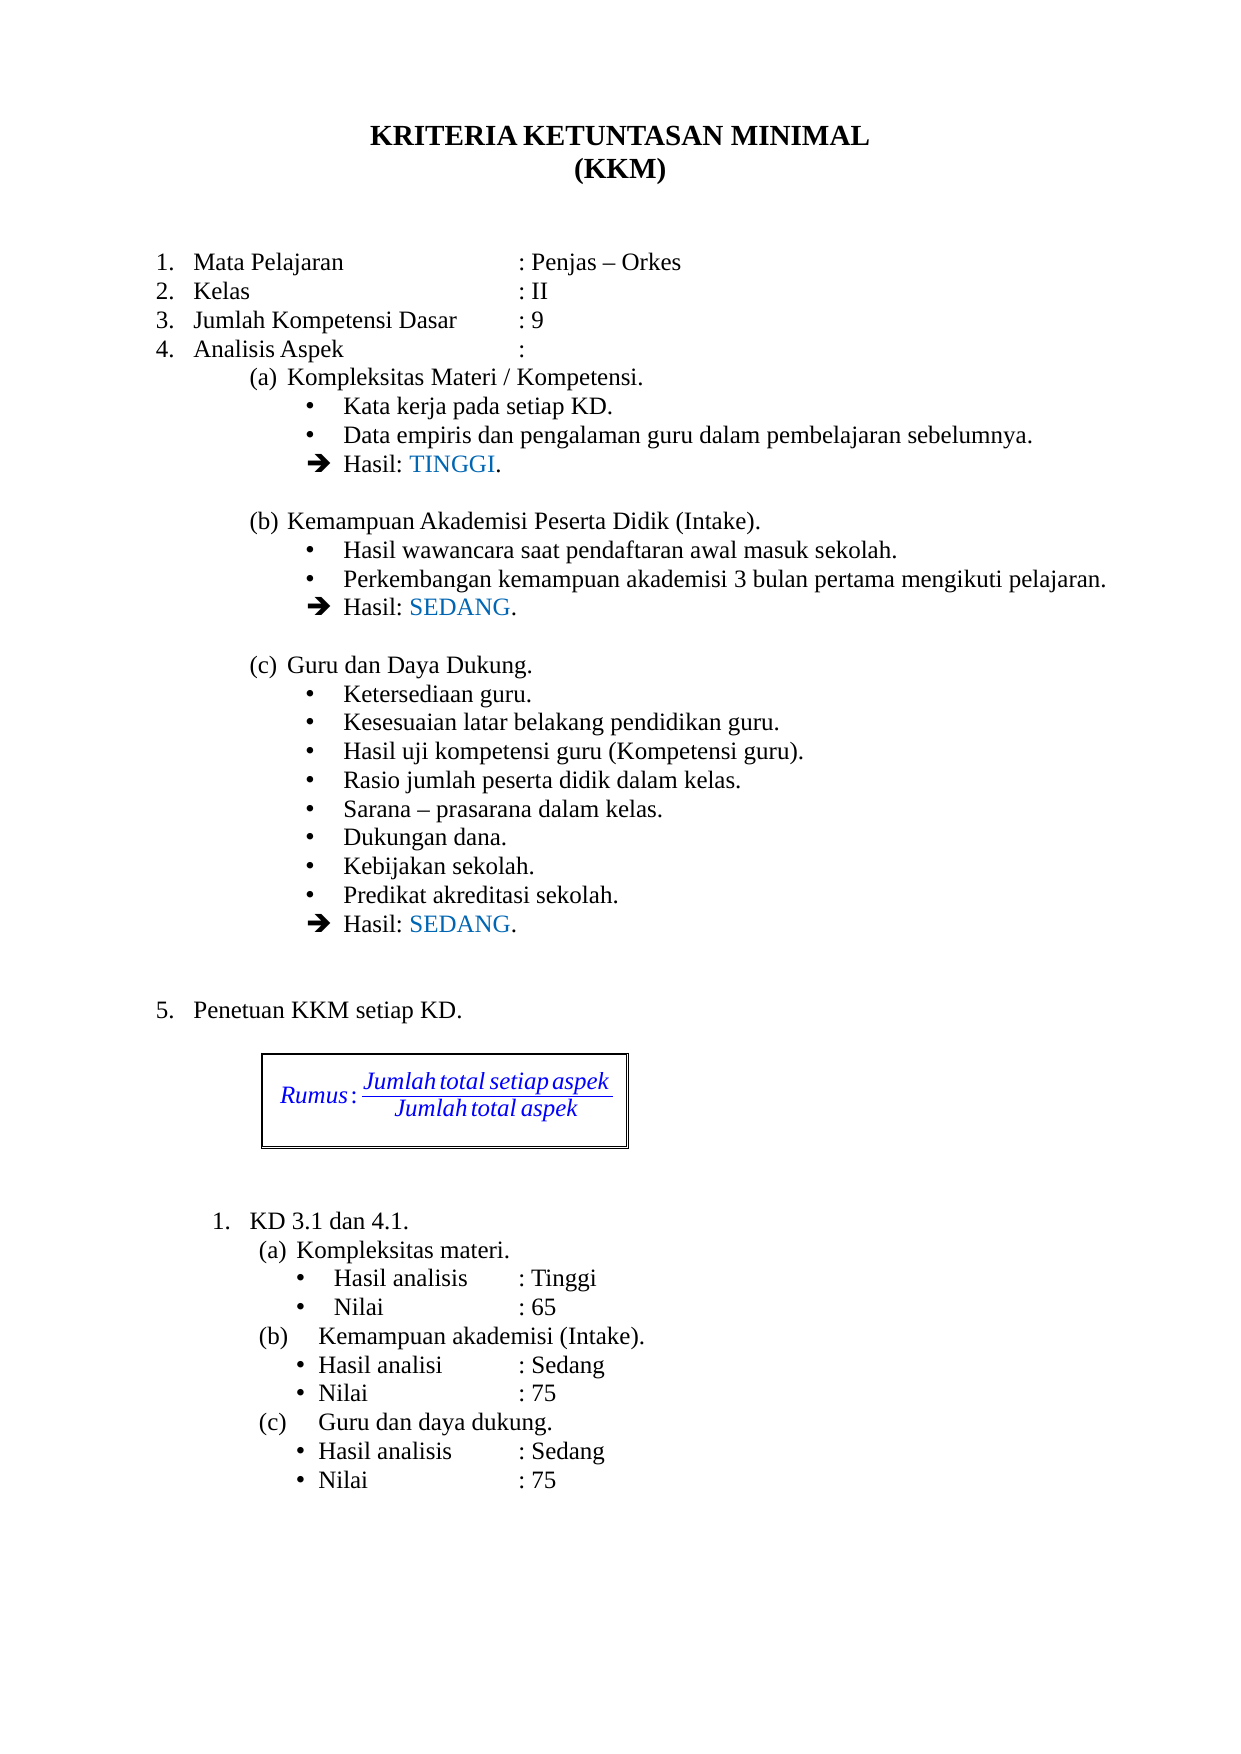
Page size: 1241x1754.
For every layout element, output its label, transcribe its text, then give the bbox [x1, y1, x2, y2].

list Data empiris dan pengalaman guru dalam pembelajaran sebelumnya. [306, 420, 1122, 449]
list Kompleksitas Materi / Kompetensi. [249, 362, 1122, 391]
list Rasio jumlah peserta didik dalam kelas. [306, 765, 1122, 794]
list Hasil wawancara saat pendaftaran awal masuk sekolah. [306, 535, 1122, 564]
list Guru dan Daya Dukung. [249, 650, 1122, 679]
list Kebijakan sekolah. [306, 851, 1122, 880]
list Perkembangan kemampuan akademisi 3 bulan pertama mengikuti pelajaran. [306, 564, 1122, 592]
list Kemampuan Akademisi Peserta Didik (Intake). [249, 506, 1122, 535]
list Hasil: SEDANG. [306, 909, 1122, 937]
text KRITERIA KETUNTASAN MINIMAL [118, 118, 1122, 152]
list Kesesuaian latar belakang pendidikan guru. [306, 707, 1122, 736]
list Dukungan dana. [306, 822, 1122, 851]
list Kata kerja pada setiap KD. [306, 391, 1122, 420]
list Predikat akreditasi sekolah. [306, 880, 1122, 909]
text (KKM) [118, 152, 1122, 185]
list Hasil analisis : Sedang [296, 1436, 1122, 1465]
list Hasil: TINGGI. [306, 449, 1122, 477]
list Sarana – prasarana dalam kelas. [306, 794, 1122, 822]
list Kelas : II [156, 276, 1122, 305]
list Nilai : 65 [296, 1292, 1122, 1321]
list Hasil uji kompetensi guru (Kompetensi guru). [306, 736, 1122, 765]
list Ketersediaan guru. [306, 679, 1122, 707]
list Hasil: SEDANG. [306, 592, 1122, 621]
list Analisis Aspek : [156, 334, 1122, 362]
list Kompleksitas materi. [259, 1235, 1122, 1263]
list Nilai : 75 [296, 1378, 1122, 1407]
list Nilai : 75 [296, 1465, 1122, 1493]
list Kemampuan akademisi (Intake). [259, 1321, 1122, 1350]
list Penetuan KKM setiap KD. [156, 995, 1122, 1024]
list Hasil analisis : Tinggi [296, 1263, 1122, 1292]
table_header [263, 1055, 626, 1146]
list Hasil analisi : Sedang [296, 1350, 1122, 1378]
list Jumlah Kompetensi Dasar : 9 [156, 305, 1122, 334]
list KD 3.1 dan 4.1. [212, 1206, 1122, 1235]
list Mata Pelajaran : Penjas – Orkes [156, 247, 1122, 276]
list Guru dan daya dukung. [259, 1407, 1122, 1436]
